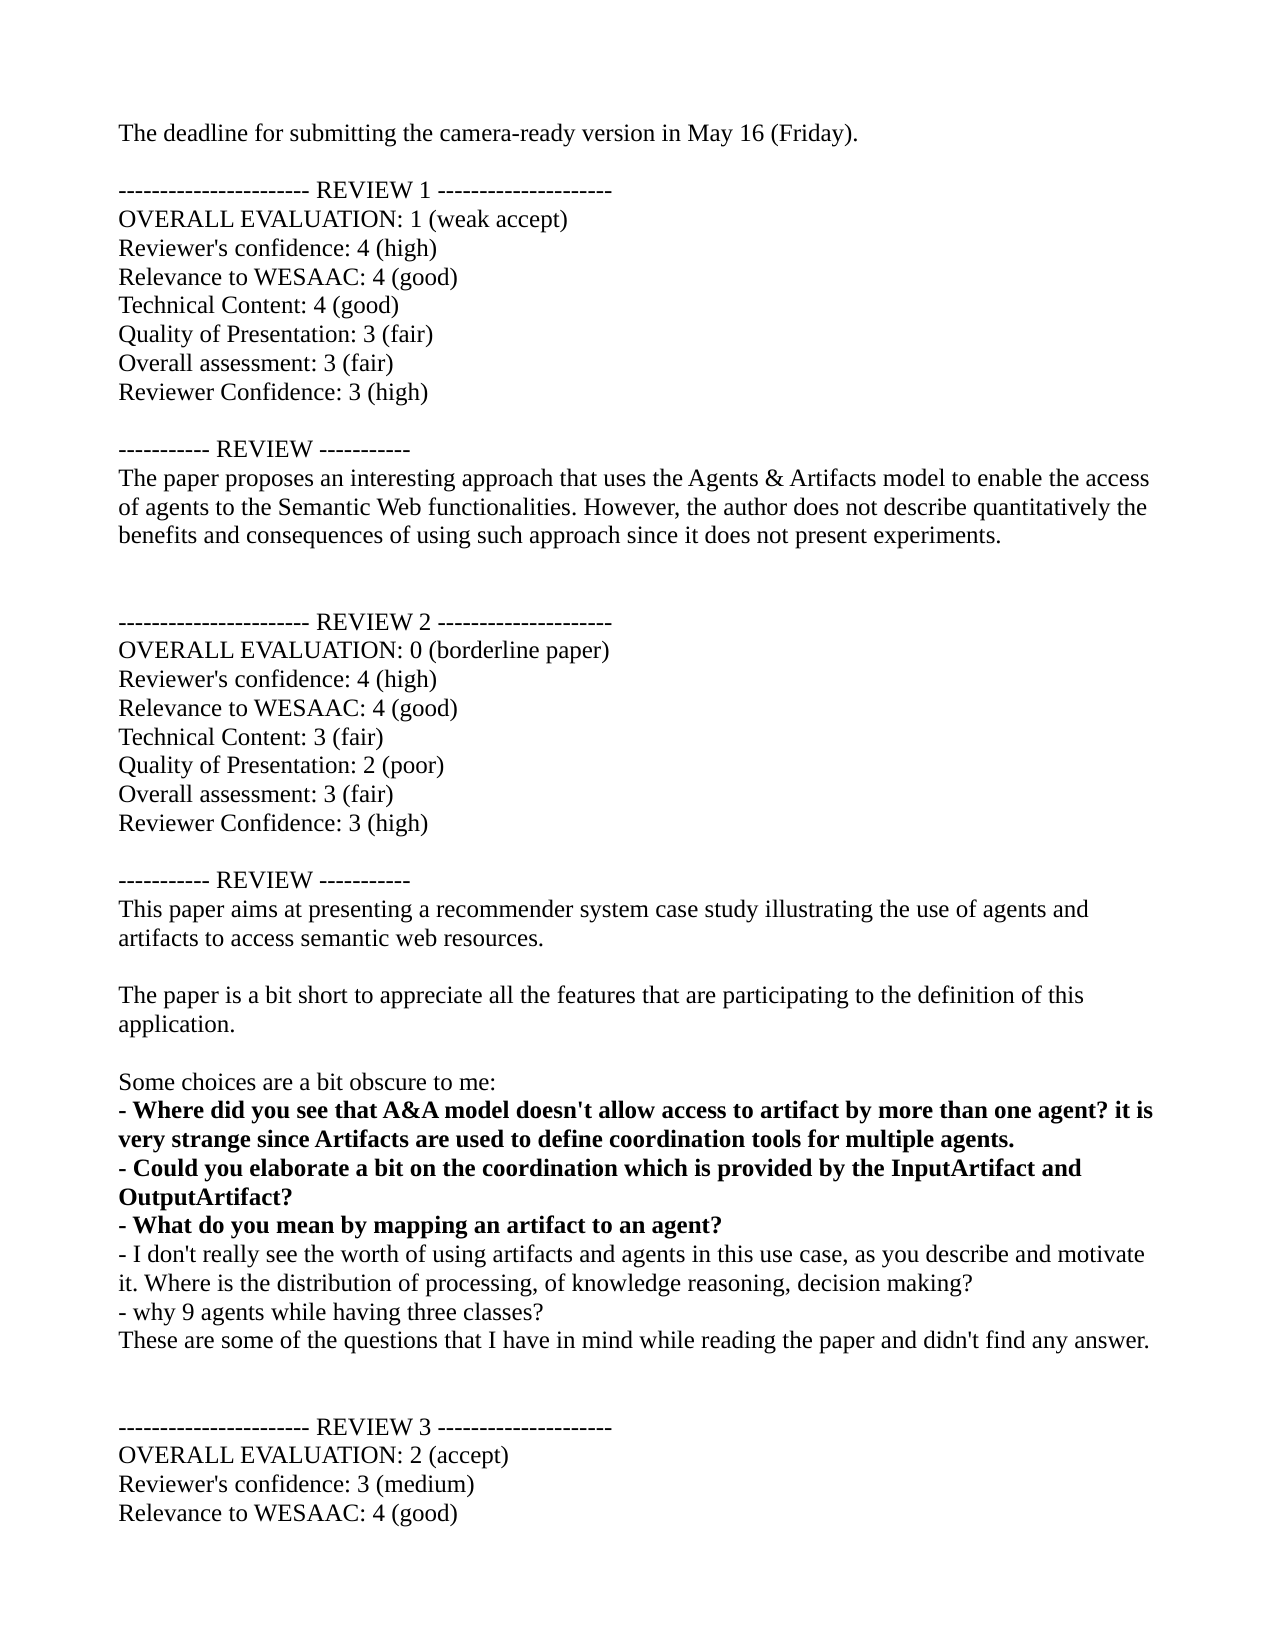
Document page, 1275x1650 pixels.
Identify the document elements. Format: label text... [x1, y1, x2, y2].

text The deadline for submitting the camera-ready version in May 16 (Friday). ----------------------- REVIEW 1 --------------------- OVERALL EVALUATION: 1 (weak accept) Reviewer's confidence: 4 (high) Relevance to WESAAC: 4 (good) Technical Content: 4 (good) Quality of Presentation: 3 (fair) Overall assessment: 3 (fair) Reviewer Confidence: 3 (high) ----------- REVIEW ----------- The paper proposes an interesting approach that uses the Agents & Artifacts model to enable the access of agents to the Semantic Web functionalities. However, the author does not describe quantitatively the benefits and consequences of using such approach since it does not present experiments. ----------------------- REVIEW 2 --------------------- OVERALL EVALUATION: 0 (borderline paper) Reviewer's confidence: 4 (high) Relevance to WESAAC: 4 (good) Technical Content: 3 (fair) Quality of Presentation: 2 (poor) Overall assessment: 3 (fair) Reviewer Confidence: 3 (high) ----------- REVIEW ----------- This paper aims at presenting a recommender system case study illustrating the use of agents and artifacts to access semantic web resources. The paper is a bit short to appreciate all the features that are participating to the definition of this application. Some choices are a bit obscure to me: - Where did you see that A&A model doesn't allow access to artifact by more than one agent? it is very strange since Artifacts are used to define coordination tools for multiple agents. - Could you elaborate a bit on the coordination which is provided by the InputArtifact and OutputArtifact? - What do you mean by mapping an artifact to an agent? - I don't really see the worth of using artifacts and agents in this use case, as you describe and motivate it. Where is the distribution of processing, of knowledge reasoning, decision making? - why 9 agents while having three classes? These are some of the questions that I have in mind while reading the paper and didn't find any answer. ----------------------- REVIEW 3 --------------------- OVERALL EVALUATION: 2 (accept) Reviewer's confidence: 3 (medium) Relevance to WESAAC: 4 (good) [118, 118, 1157, 1527]
